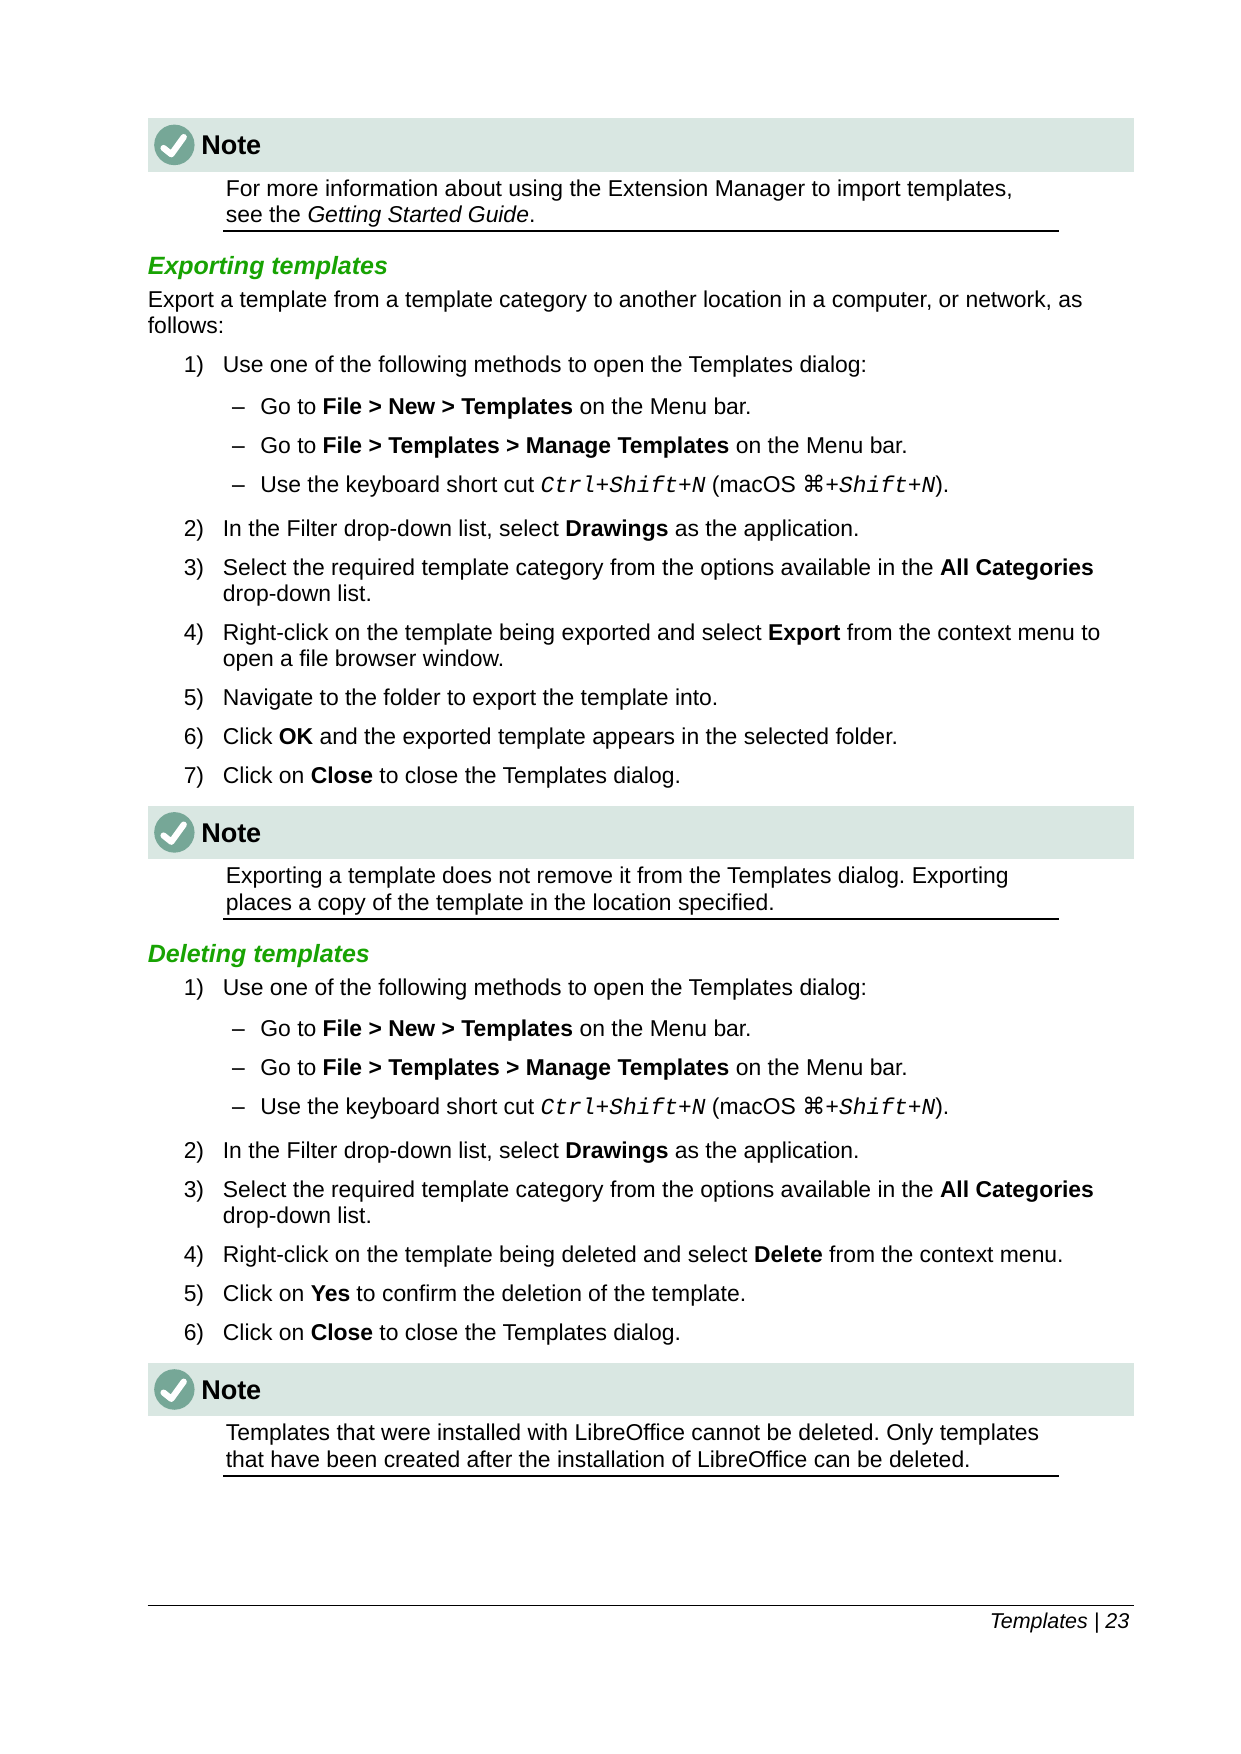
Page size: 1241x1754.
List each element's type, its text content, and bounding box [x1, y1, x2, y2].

list Use one of the following methods to open the Templates dialog: [204, 351, 1134, 378]
list Go to File > New > Templates on the Menu bar. [229, 390, 1134, 419]
subtitle Note [148, 1363, 1134, 1416]
list Use the keyboard short cut Ctrl+Shift+N (macOS ⌘+Shift+N). [229, 468, 1134, 502]
text Export a template from a template category to another location in a computer, or network, as follows: [148, 286, 1134, 339]
subtitle Note [148, 118, 1134, 172]
list Use the keyboard short cut Ctrl+Shift+N (macOS ⌘+Shift+N). [229, 1090, 1134, 1124]
subtitle Note [148, 806, 1134, 859]
list Right-click on the template being exported and select Export from the context menu to open a file browser window. [204, 619, 1134, 671]
list Click on Close to close the Templates dialog. [204, 1319, 1134, 1345]
list Click OK and the exported template appears in the selected folder. [204, 723, 1134, 749]
subtitle Exporting templates [148, 251, 1134, 280]
text Exporting a template does not remove it from the Templates dialog. Exporting places a copy of the template in the location specified. [223, 859, 1059, 918]
list Click on Close to close the Templates dialog. [204, 762, 1134, 788]
list Select the required template category from the options available in the All Categories drop-down list. [204, 1176, 1134, 1228]
list Right-click on the template being deleted and select Delete from the context menu. [204, 1241, 1134, 1267]
list Use one of the following methods to open the Templates dialog: [204, 974, 1134, 1000]
subtitle Deleting templates [148, 939, 1134, 967]
text For more information about using the Extension Manager to import templates, see the Getting Started Guide. [223, 172, 1059, 230]
list Navigate to the folder to export the template into. [204, 684, 1134, 710]
list Go to File > New > Templates on the Menu bar. [229, 1012, 1134, 1042]
list Select the required template category from the options available in the All Categories drop-down list. [204, 553, 1134, 606]
list Go to File > Templates > Manage Templates on the Menu bar. [229, 1051, 1134, 1081]
list Go to File > Templates > Manage Templates on the Menu bar. [229, 429, 1134, 458]
list In the Filter drop-down list, select Drawings as the application. [204, 1137, 1134, 1163]
text Templates that were installed with LibreOffice cannot be deleted. Only templates that have been created after the installation of LibreOffice can be deleted. [223, 1416, 1059, 1475]
list Click on Yes to confirm the deletion of the template. [204, 1280, 1134, 1306]
list In the Filter drop-down list, select Drawings as the application. [204, 514, 1134, 541]
